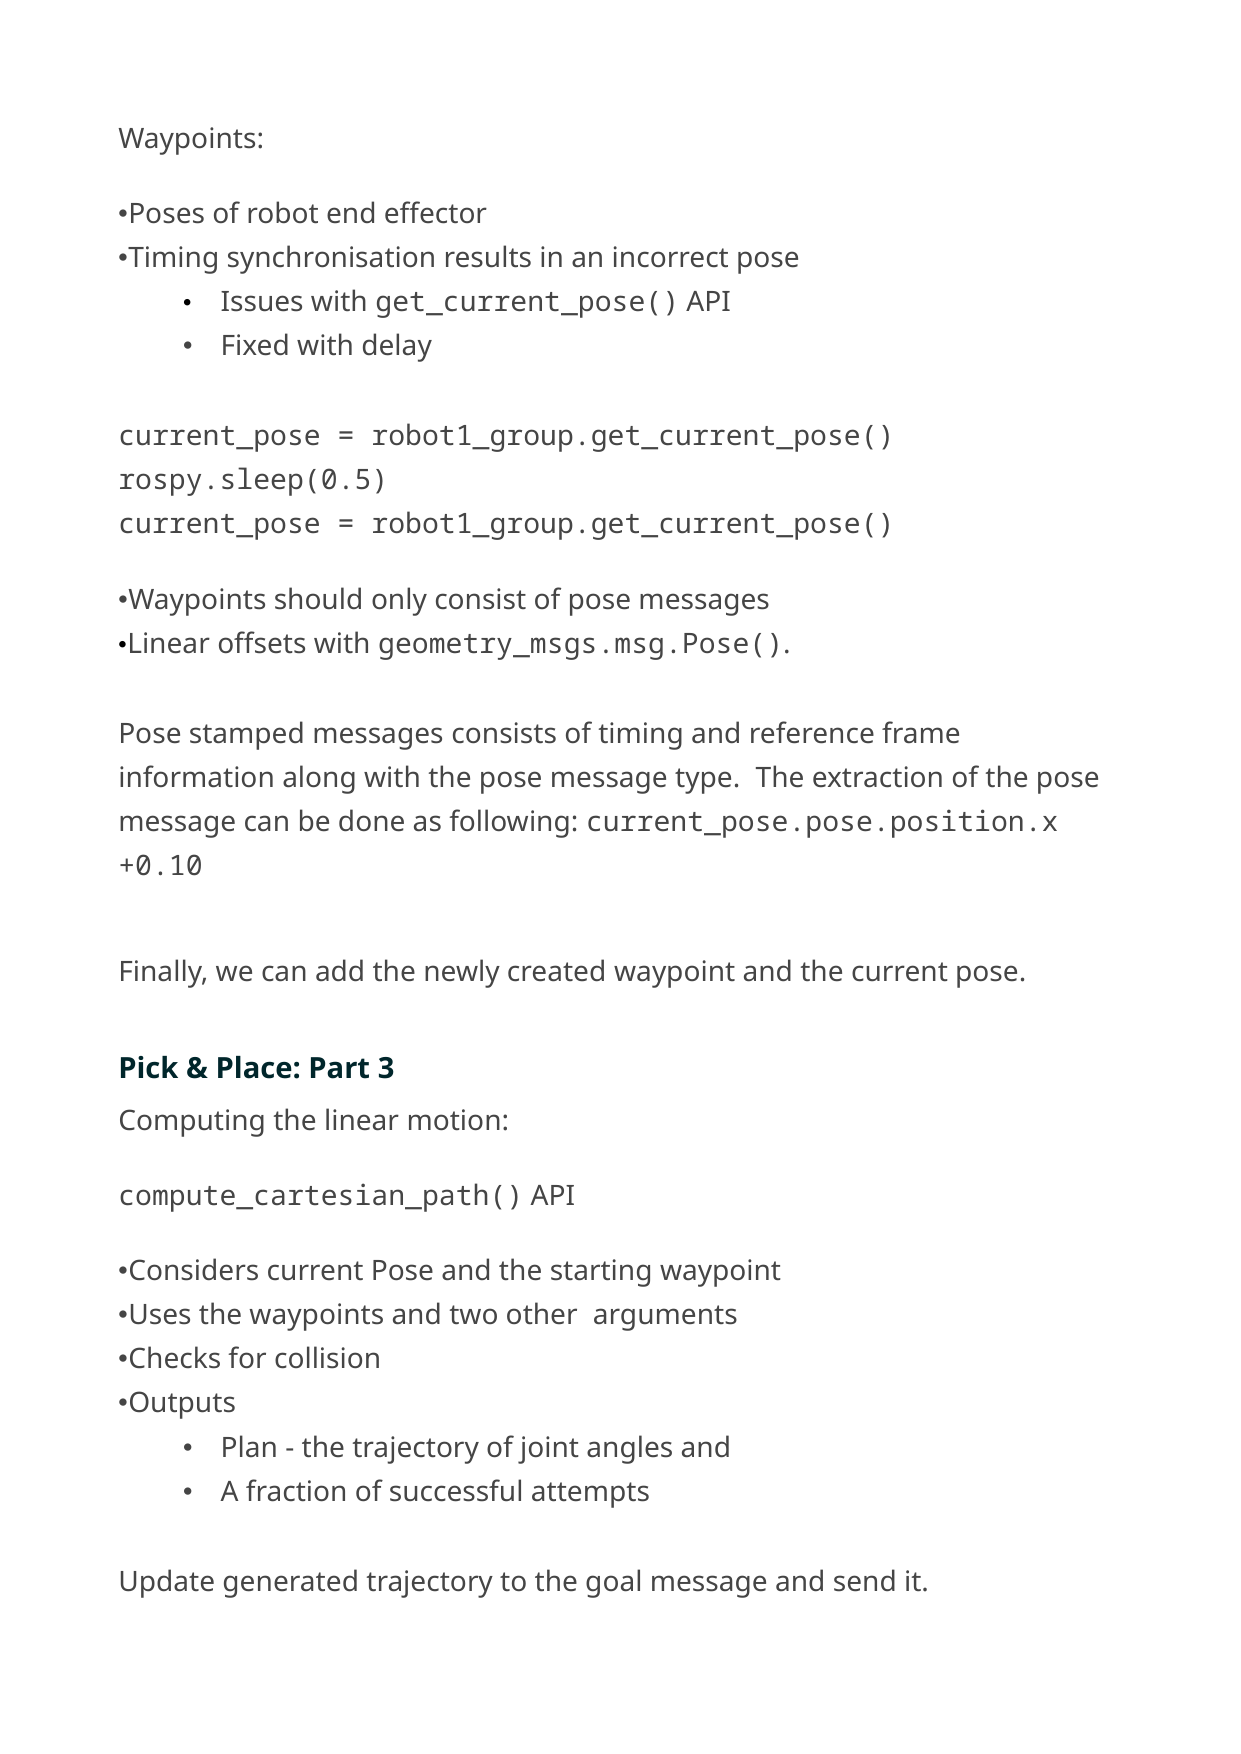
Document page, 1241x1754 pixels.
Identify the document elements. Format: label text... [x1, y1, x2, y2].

text current_pose = robot1_group.get_current_pose() rospy.sleep(0.5) current_pose = robot1_group.get_current_pose() [118, 416, 1122, 542]
list A fraction of successful attempts [183, 1471, 1122, 1509]
list Poses of robot end effector [118, 193, 1122, 232]
list Outputs [118, 1383, 1122, 1421]
text Computing the linear motion: [118, 1100, 1122, 1138]
list Issues with get_current_pose() API [183, 282, 1122, 320]
text compute_cartesian_path() API [118, 1175, 1122, 1214]
text Finally, we can add the newly created waypoint and the current pose. [118, 952, 1122, 990]
list Waypoints should only consist of pose messages [118, 579, 1122, 617]
list Plan - the trajectory of joint angles and [183, 1427, 1122, 1465]
text Pose stamped messages consists of timing and reference frame information along with the pose message type. The extraction of the pose message can be done as following: current_pose.pose.position.x +0.10 [118, 713, 1122, 883]
list Timing synchronisation results in an incorrect pose [118, 237, 1122, 276]
list Fixed with delay [183, 326, 1122, 364]
subtitle Pick & Place: Part 3 [118, 1048, 1122, 1087]
list Checks for collision [118, 1339, 1122, 1377]
list Uses the waypoints and two other arguments [118, 1295, 1122, 1333]
list Considers current Pose and the starting waypoint [118, 1251, 1122, 1289]
list Linear offsets with geometry_msgs.msg.Pose(). [118, 623, 1122, 661]
text Update generated trajectory to the goal message and send it. [118, 1561, 1122, 1599]
text Waypoints: [118, 118, 1122, 156]
